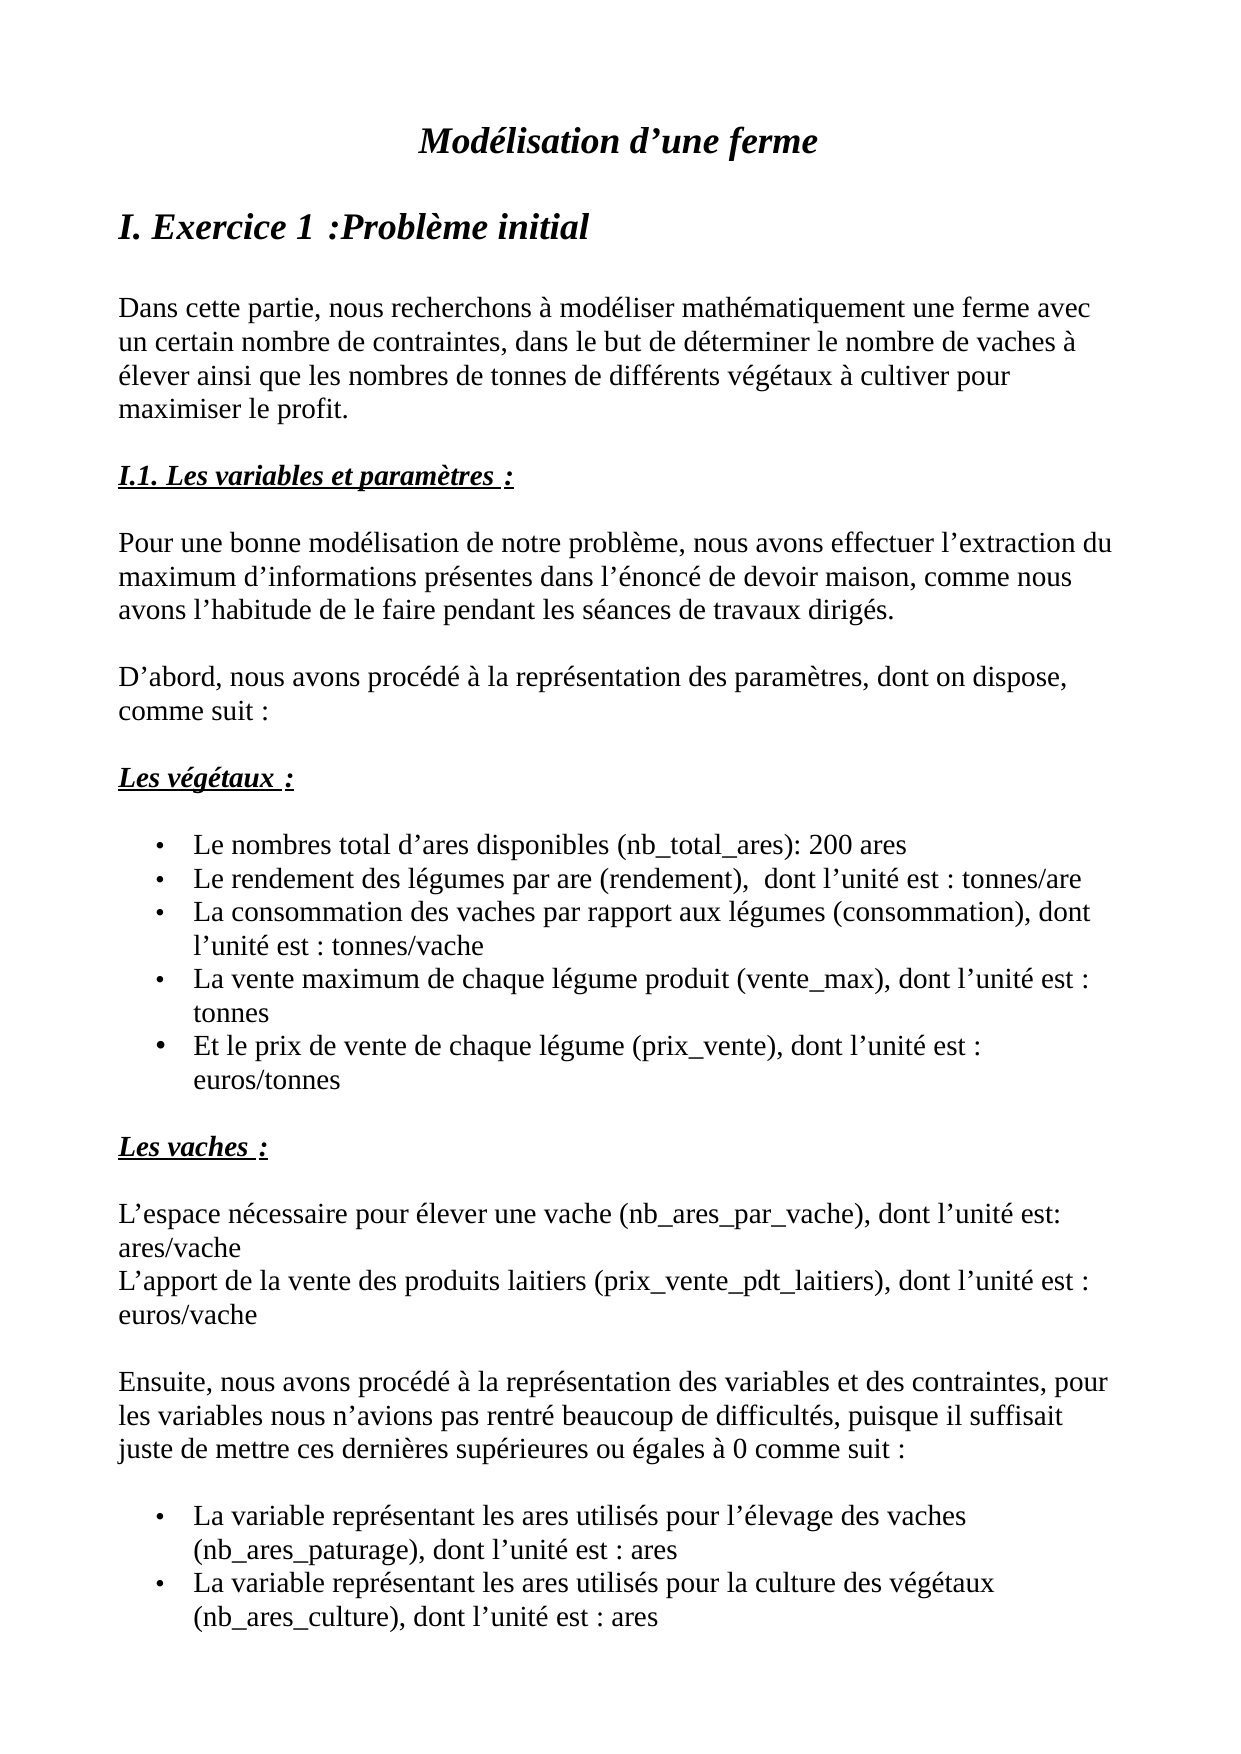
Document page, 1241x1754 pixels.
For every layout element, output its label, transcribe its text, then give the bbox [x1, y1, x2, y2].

text Pour une bonne modélisation de notre problème, nous avons effectuer l’extraction du maximum d’informations présentes dans l’énoncé de devoir maison, comme nous avons l’habitude de le faire pendant les séances de travaux dirigés. [118, 525, 1122, 626]
list La vente maximum de chaque légume produit (vente_max), dont l’unité est : tonnes [156, 961, 1122, 1028]
list Et le prix de vente de chaque légume (prix_vente), dont l’unité est : euros/tonnes [156, 1028, 1122, 1096]
text I.1. Les variables et paramètres : [118, 458, 1122, 492]
text Ensuite, nous avons procédé à la représentation des variables et des contraintes, pour les variables nous n’avions pas rentré beaucoup de difficultés, puisque il suffisait juste de mettre ces dernières supérieures ou égales à 0 comme suit : [118, 1364, 1122, 1465]
text Les végétaux : [118, 760, 1122, 794]
text L’espace nécessaire pour élever une vache (nb_ares_par_vache), dont l’unité est: ares/vache [118, 1196, 1122, 1263]
list La consommation des vaches par rapport aux légumes (consommation), dont l’unité est : tonnes/vache [156, 894, 1122, 961]
text élever ainsi que les nombres de tonnes de différents végétaux à cultiver pour maximiser le profit. [118, 358, 1122, 425]
list Le nombres total d’ares disponibles (nb_total_ares): 200 ares [156, 827, 1122, 861]
text Les vaches : [118, 1129, 1122, 1163]
list La variable représentant les ares utilisés pour la culture des végétaux (nb_ares_culture), dont l’unité est : ares [156, 1565, 1122, 1632]
text L’apport de la vente des produits laitiers (prix_vente_pdt_laitiers), dont l’unité est : euros/vache [118, 1263, 1122, 1331]
text Modélisation d’une ferme [118, 118, 1122, 161]
text D’abord, nous avons procédé à la représentation des paramètres, dont on dispose, comme suit : [118, 659, 1122, 727]
list Le rendement des légumes par are (rendement), dont l’unité est : tonnes/are [156, 861, 1122, 894]
text Dans cette partie, nous recherchons à modéliser mathématiquement une ferme avec un certain nombre de contraintes, dans le but de déterminer le nombre de vaches à [118, 291, 1122, 358]
text I. Exercice 1 :Problème initial [118, 204, 1122, 247]
list La variable représentant les ares utilisés pour l’élevage des vaches (nb_ares_paturage), dont l’unité est : ares [156, 1498, 1122, 1565]
